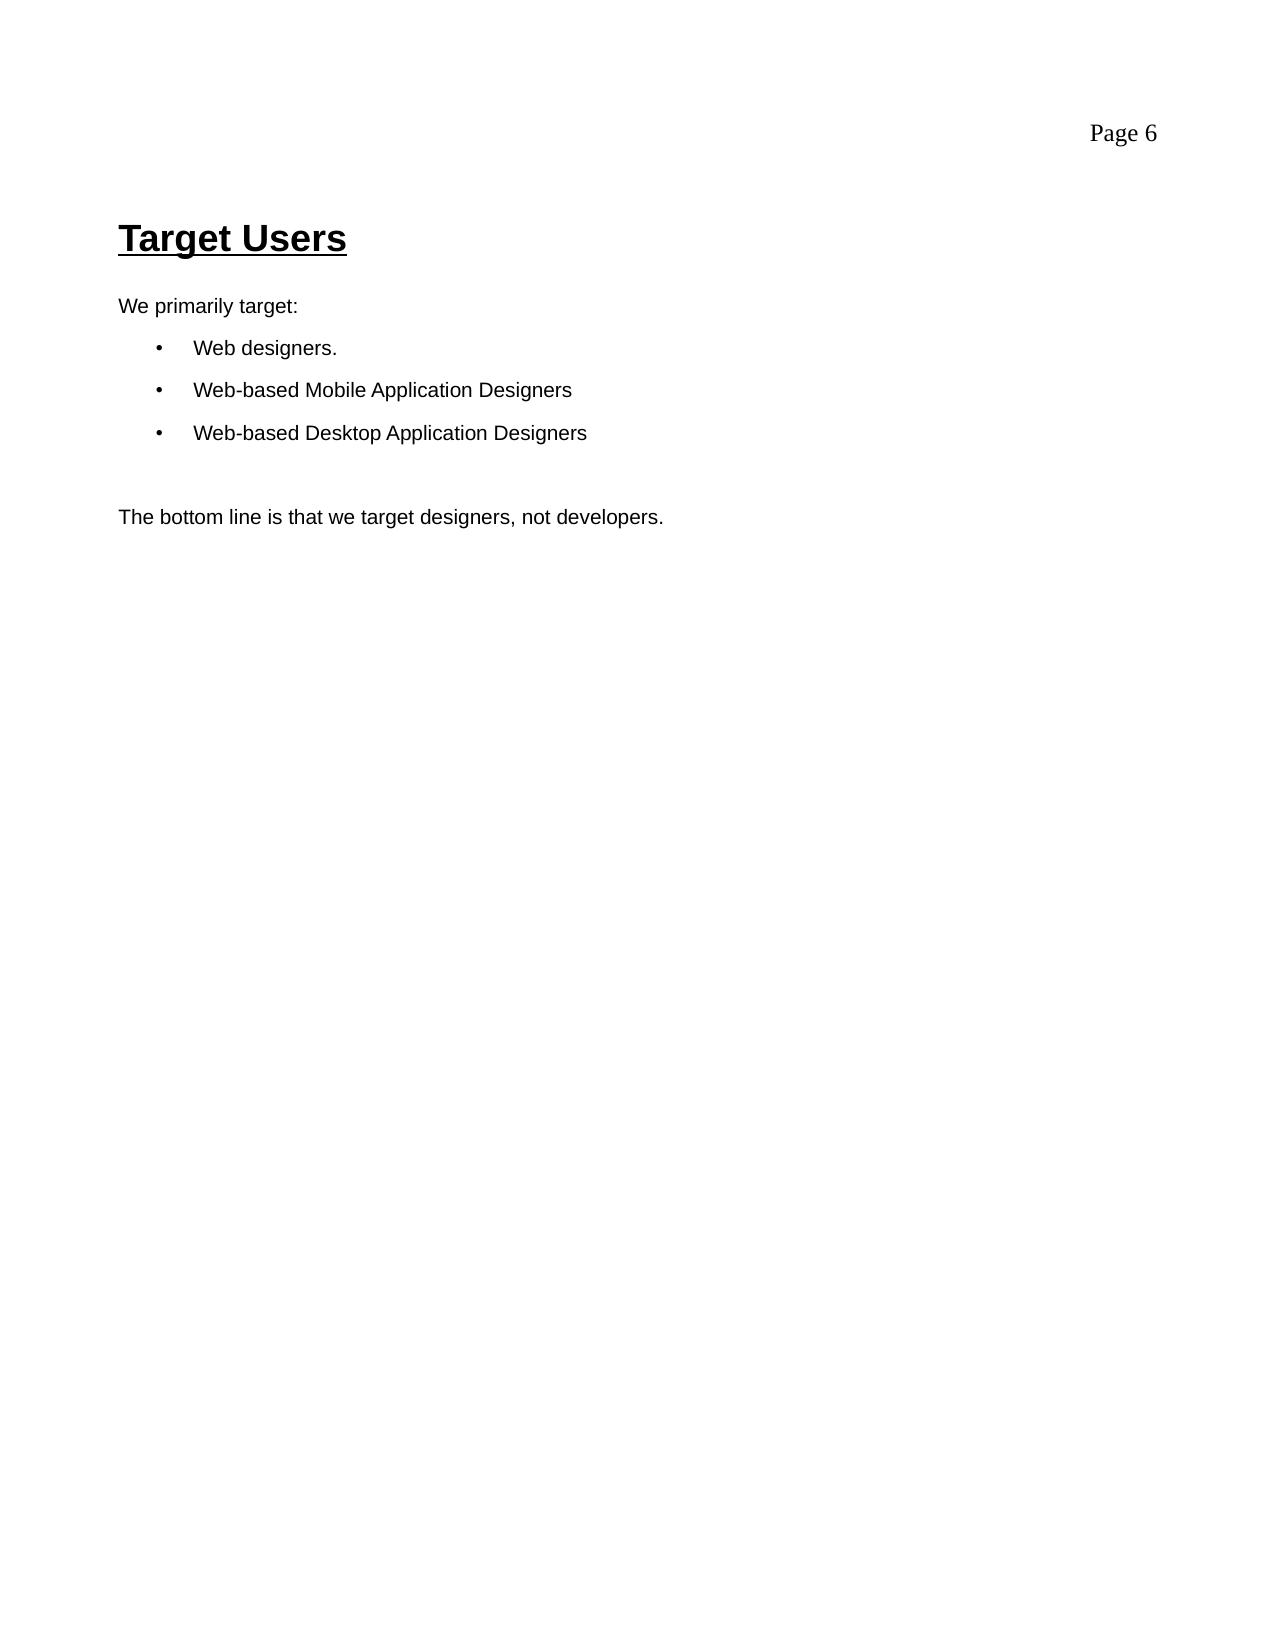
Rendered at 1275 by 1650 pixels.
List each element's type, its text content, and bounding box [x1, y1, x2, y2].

text We primarily target: [118, 294, 1157, 318]
list Web-based Mobile Application Designers [156, 378, 1157, 402]
subtitle Target Users [118, 216, 1157, 260]
text The bottom line is that we target designers, not developers. [118, 505, 1157, 529]
list Web designers. [156, 336, 1157, 360]
list Web-based Desktop Application Designers [156, 421, 1157, 444]
